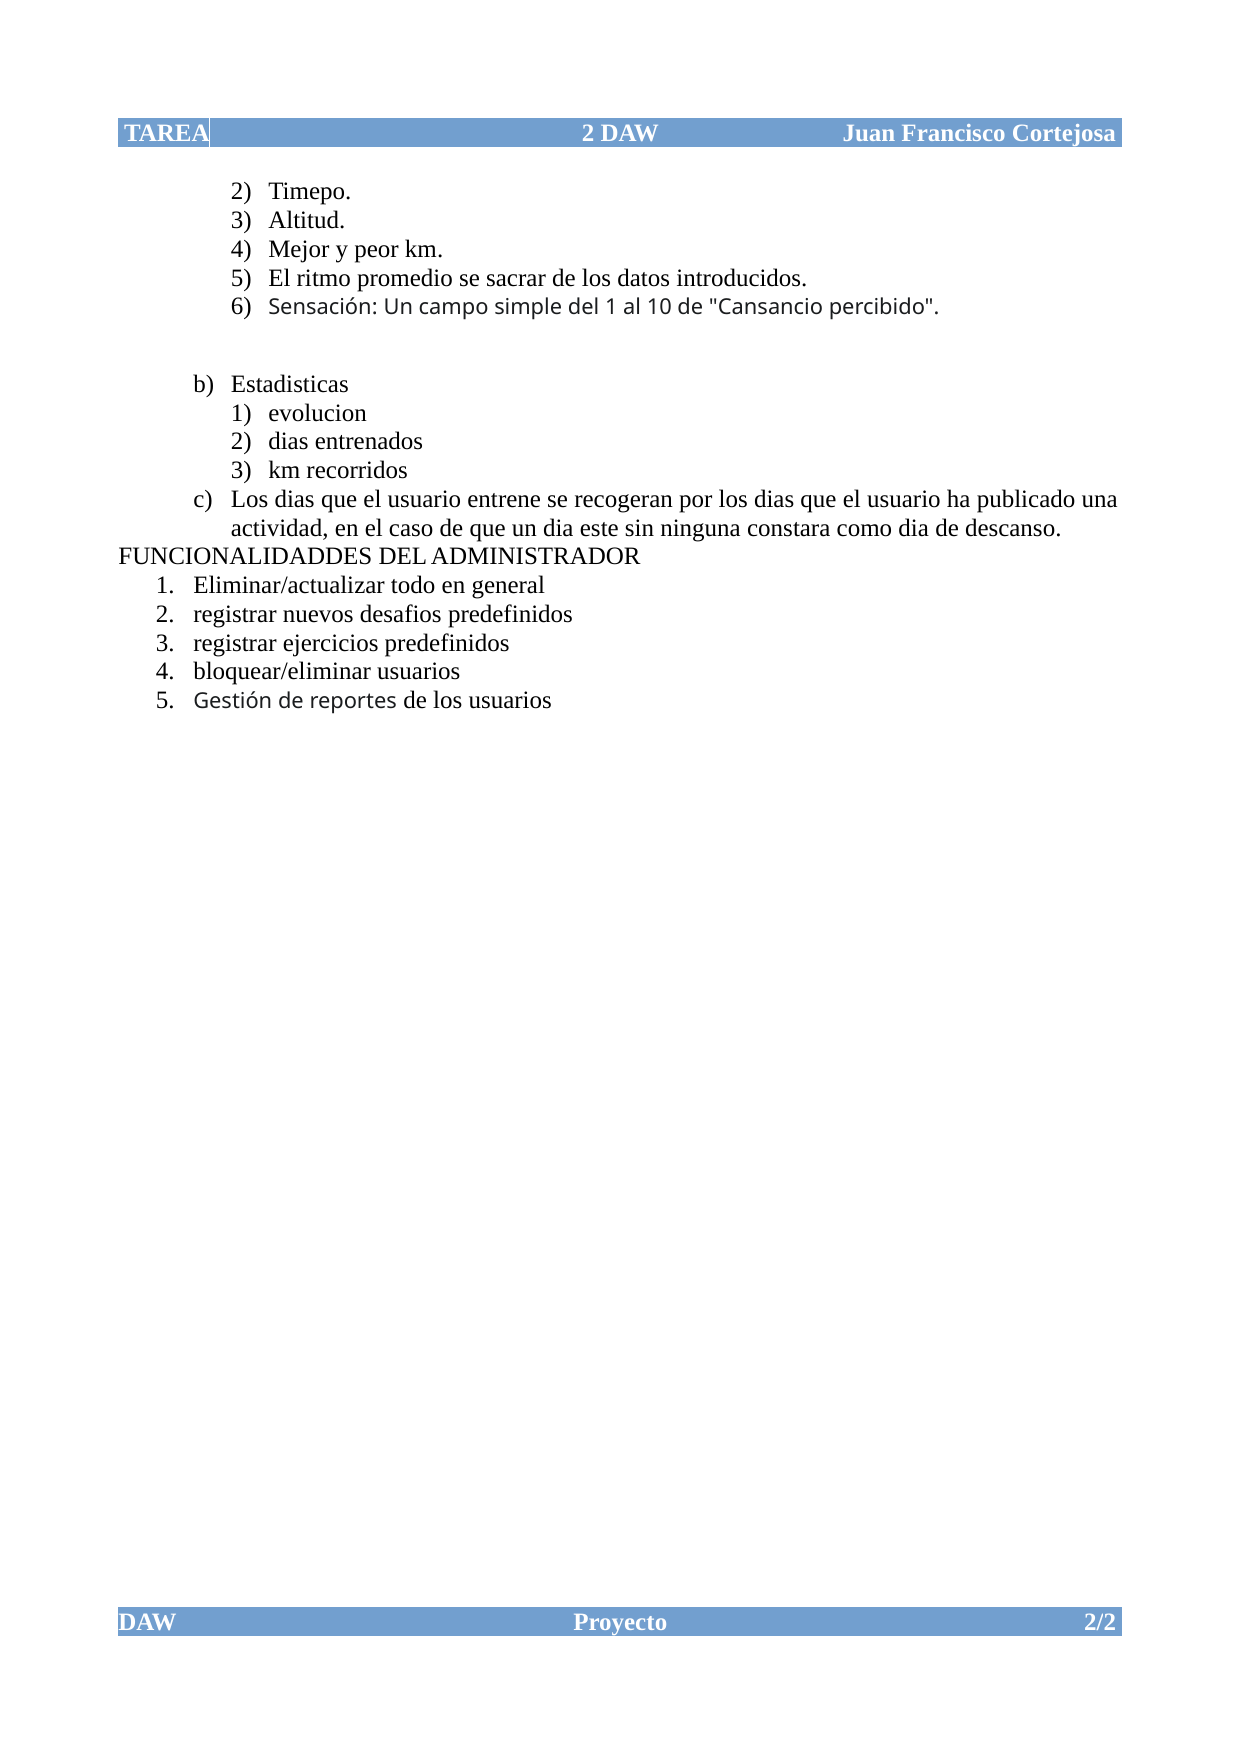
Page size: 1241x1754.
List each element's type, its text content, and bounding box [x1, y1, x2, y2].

list dias entrenados [231, 426, 1122, 455]
list bloquear/eliminar usuarios [156, 656, 1122, 685]
list registrar nuevos desafios predefinidos [156, 599, 1122, 628]
list Altitud. [231, 205, 1122, 234]
list evolucion [231, 398, 1122, 426]
list Gestión de reportes de los usuarios [156, 685, 1122, 715]
list registrar ejercicios predefinidos [156, 628, 1122, 656]
list Sensación: Un campo simple del 1 al 10 de "Cansancio percibido". [231, 291, 1122, 321]
list Timepo. [231, 176, 1122, 205]
list Los dias que el usuario entrene se recogeran por los dias que el usuario ha publicado una actividad, en el caso de que un dia este sin ninguna constara como dia de descanso. [193, 484, 1122, 541]
list Mejor y peor km. [231, 234, 1122, 263]
list Estadisticas [193, 369, 1122, 398]
text FUNCIONALIDADDES DEL ADMINISTRADOR [118, 541, 1122, 570]
list km recorridos [231, 455, 1122, 484]
list Eliminar/actualizar todo en general [156, 570, 1122, 599]
list El ritmo promedio se sacrar de los datos introducidos. [231, 263, 1122, 291]
